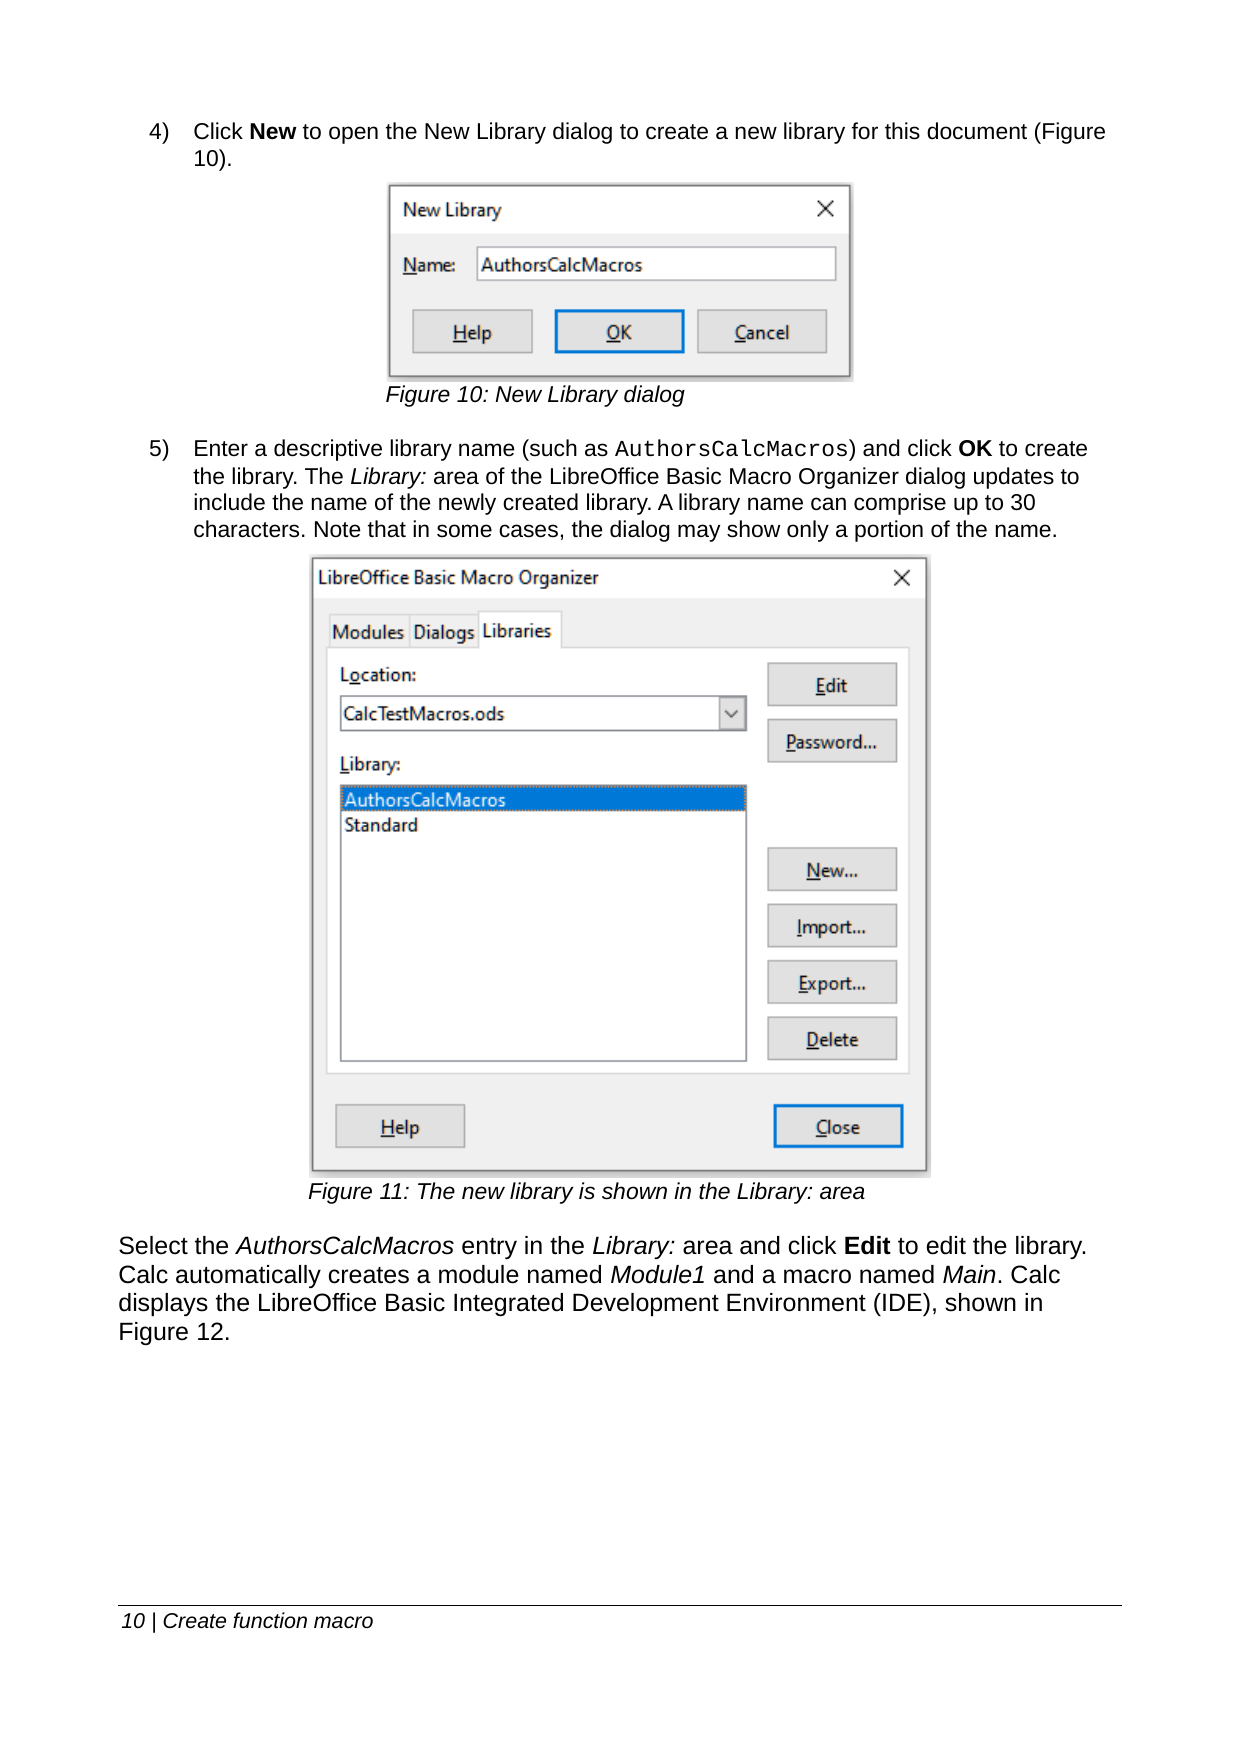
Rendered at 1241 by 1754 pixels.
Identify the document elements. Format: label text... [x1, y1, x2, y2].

text Select the AuthorsCalcMacros entry in the Library: area and click Edit to edit the library. Calc automatically creates a module named Module1 and a macro named Main. Calc displays the LibreOffice Basic Integrated Development Environment (IDE), shown in Figure 12. [118, 1231, 1122, 1346]
text Figure 11: The new library is shown in the Library: area [308, 554, 932, 1204]
picture [309, 554, 932, 1178]
list Click New to open the New Library dialog to create a new library for this document (Figure 10). [169, 118, 1122, 171]
text Figure 10: New Library dialog [385, 183, 855, 408]
picture [386, 182, 854, 382]
list Enter a descriptive library name (such as AuthorsCalcMacros) and click OK to create the library. The Library: area of the LibreOffice Basic Macro Organizer dialog updates to include the name of the newly created library. A library name can comprise up to 30 characters. Note that in some cases, the dialog may show only a portion of the name. [169, 435, 1122, 542]
